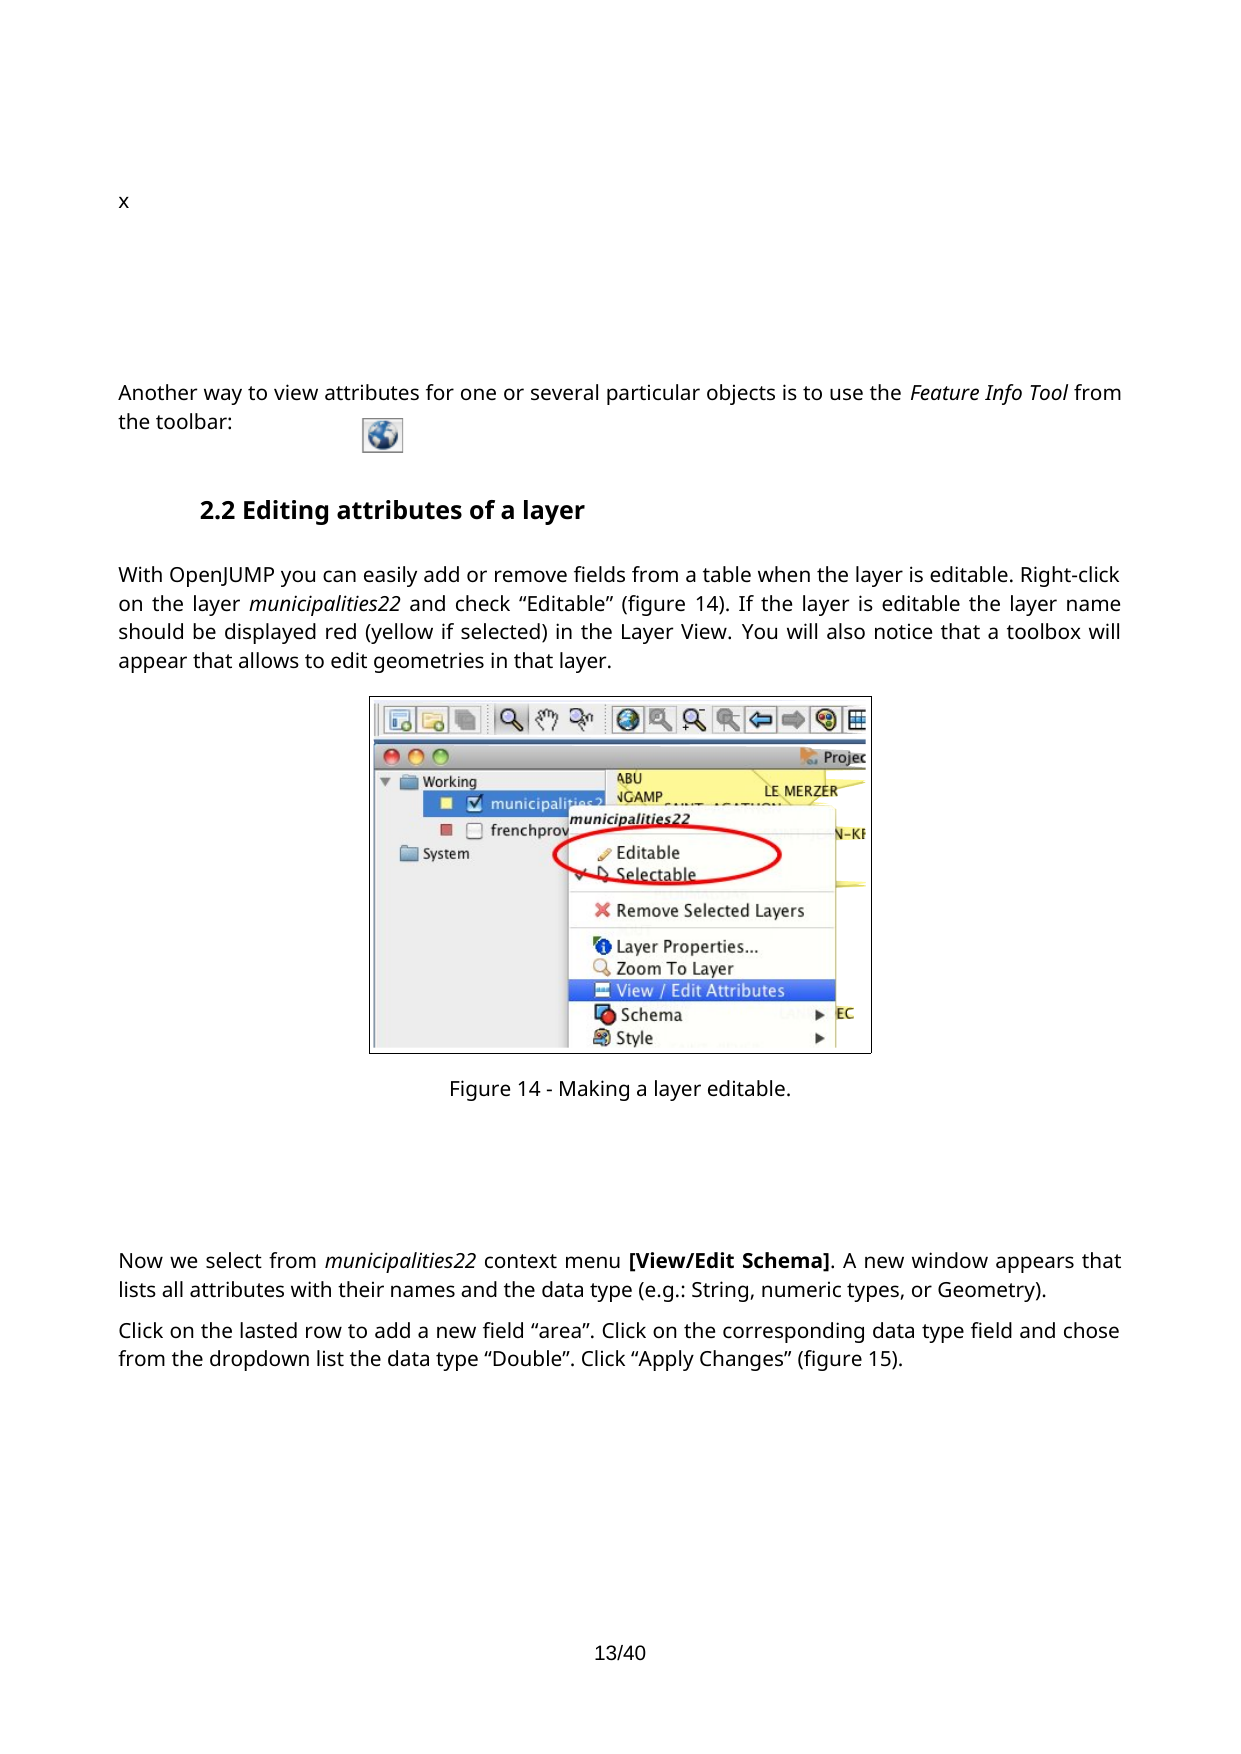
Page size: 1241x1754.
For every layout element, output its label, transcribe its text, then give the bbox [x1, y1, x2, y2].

picture [413, 739, 868, 1050]
text [385, 762, 855, 1053]
picture [361, 418, 404, 453]
text x [118, 186, 1122, 215]
text With OpenJUMP you can easily add or remove fields from a table when the layer is editable. Right-click on the layer municipalities22 and check “Editable” (figure 14). If the layer is editable the layer name should be displayed red (yellow if selected) in the Layer View. You will also notice that a toolbox will appear that allows to edit geometries in that layer. [118, 560, 1122, 674]
list Editing attributes of a layer [193, 492, 1122, 526]
text Figure - Making a layer editable. [385, 1054, 855, 1103]
text Click on the lasted row to add a new field “area”. Click on the corresponding data type field and chose from the dropdown list the data type “Double”. Click “Apply Changes” (figure 15). [118, 1316, 1122, 1373]
text Another way to view attributes for one or several particular objects is to use the Feature Info Tool from the toolbar: [118, 378, 1122, 435]
text Now we select from municipalities22 context menu [View/Edit Schema]. A new window appears that lists all attributes with their names and the data type (e.g.: String, numeric types, or Geometry). [118, 1246, 1122, 1303]
